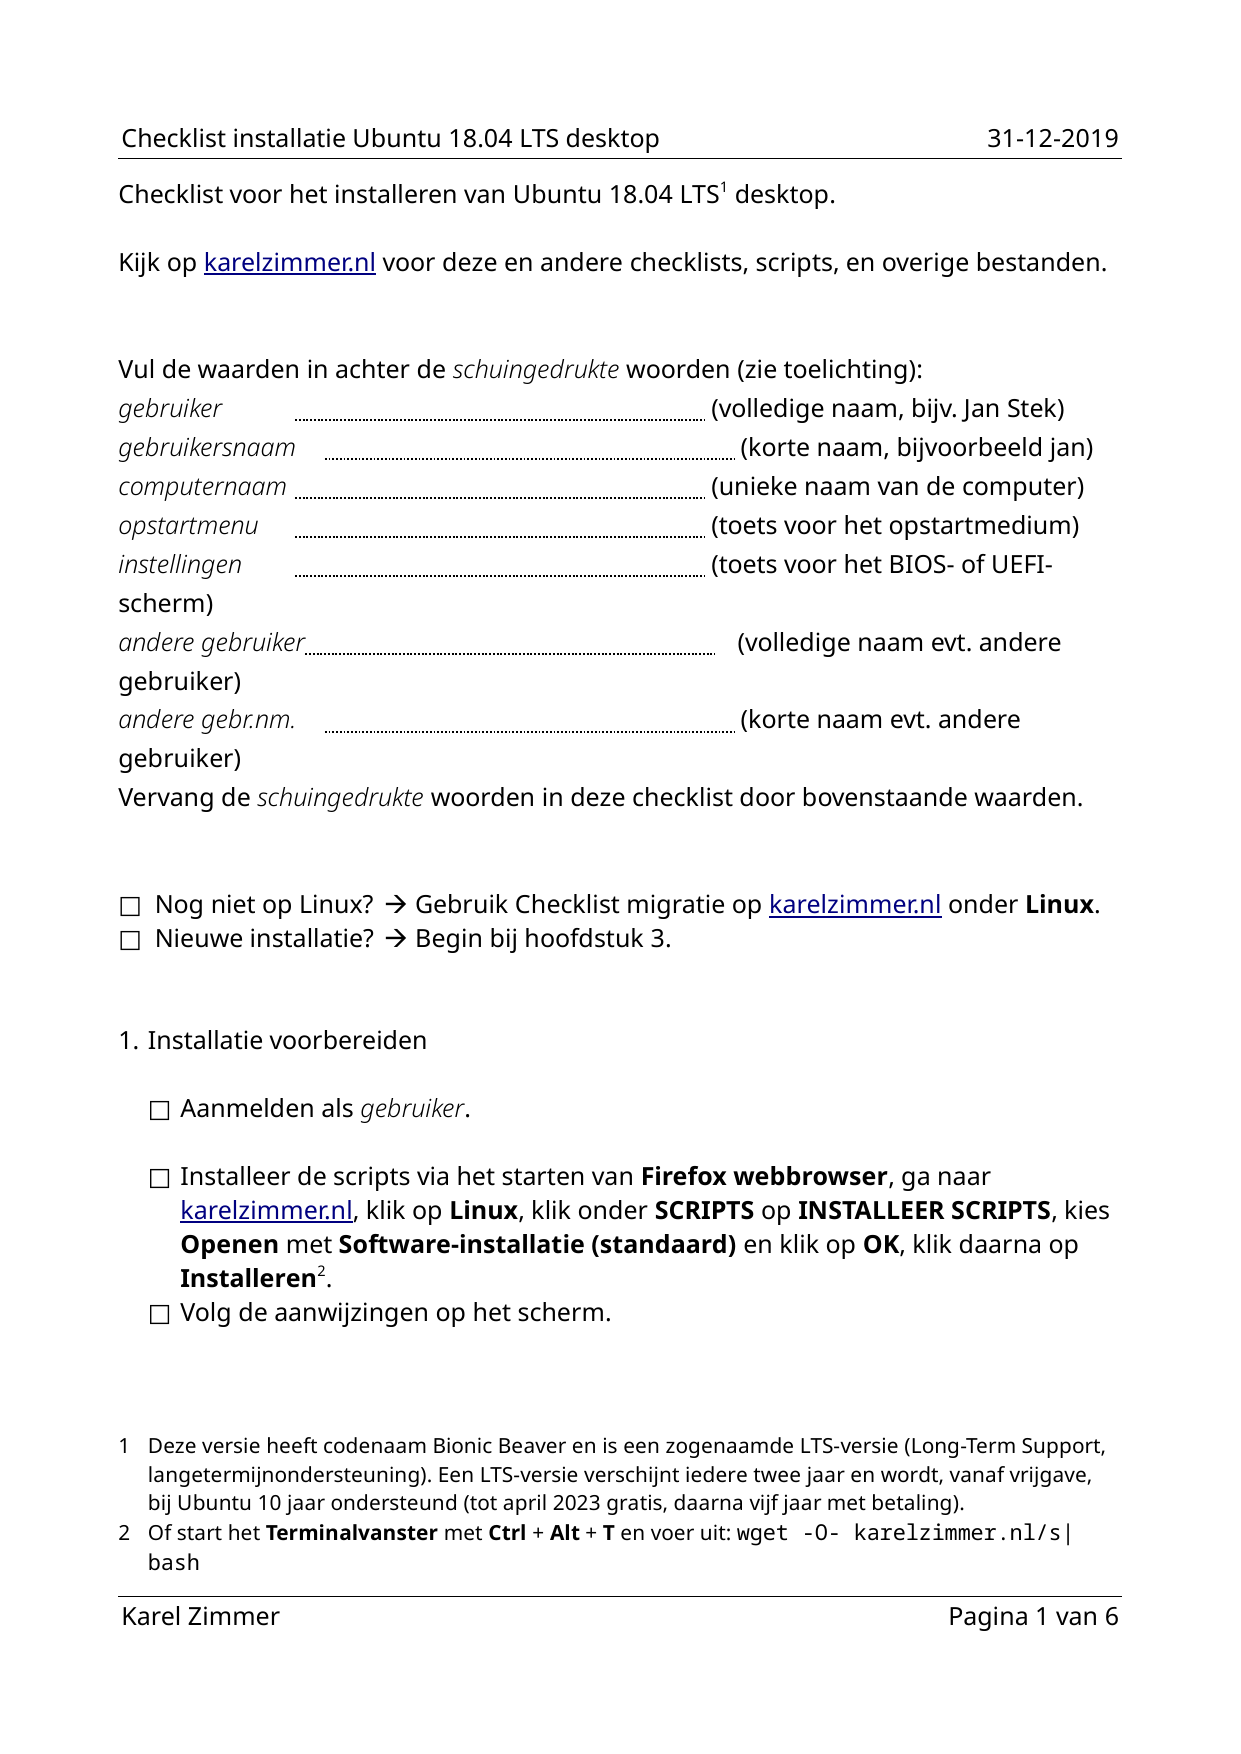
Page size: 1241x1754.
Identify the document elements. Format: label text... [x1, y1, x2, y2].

list Of start het Terminalvanster met Ctrl + Alt + T en voer uit: wget -O- karelzimmer.nl/s|bash [118, 1517, 1122, 1577]
text Vul de waarden in achter de schuingedrukte woorden (zie toelichting): [118, 352, 1122, 386]
text gebruikersnaam (korte naam, bijvoorbeeld jan) [118, 430, 1122, 464]
text computernaam (unieke naam van de computer) [118, 469, 1122, 503]
text gebruiker (volledige naam, bijv. Jan Stek) [118, 391, 1122, 425]
text Vervang de schuingedrukte woorden in deze checklist door bovenstaande waarden. [118, 780, 1122, 814]
text □ Nog niet op Linux?  Gebruik Checklist migratie op karelzimmer.nl onder Linux. [118, 887, 1122, 921]
text Kijk op karelzimmer.nl voor deze en andere checklists, scripts, en overige bestanden. [118, 245, 1122, 279]
list Installeer de scripts via het starten van Firefox webbrowser, ga naar karelzimmer.nl, klik op Linux, klik onder SCRIPTS op INSTALLEER SCRIPTS, kies Openen met Software-installatie (standaard) en klik op OK, klik daarna op Installeren. [148, 1159, 1122, 1295]
text □ Nieuwe installatie?  Begin bij hoofdstuk 2. [118, 921, 1122, 989]
text andere gebr.nm. (korte naam evt. andere gebruiker) [118, 702, 1122, 775]
text instellingen (toets voor het BIOS- of UEFI-scherm) [118, 547, 1122, 619]
text Checklist voor het installeren van Ubuntu 18.04 LTS desktop. [118, 177, 1122, 211]
text Deze versie heeft codenaam Bionic Beaver en is een zogenaamde LTS-versie (Long-Term Support, langetermijnondersteuning). Een LTS-versie verschijnt iedere twee jaar en wordt, vanaf vrijgave, bij Ubuntu 10 jaar ondersteund (tot april 2023 gratis, daarna vijf jaar met betaling). [118, 1431, 1122, 1517]
text opstartmenu (toets voor het opstartmedium) [118, 508, 1122, 542]
list Volg de aanwijzingen op het scherm. [148, 1295, 1122, 1329]
list Aanmelden als gebruiker. [148, 1091, 1122, 1125]
list Installatie voorbereiden [118, 1023, 1122, 1091]
text andere gebruiker (volledige naam evt. andere gebruiker) [118, 624, 1122, 697]
